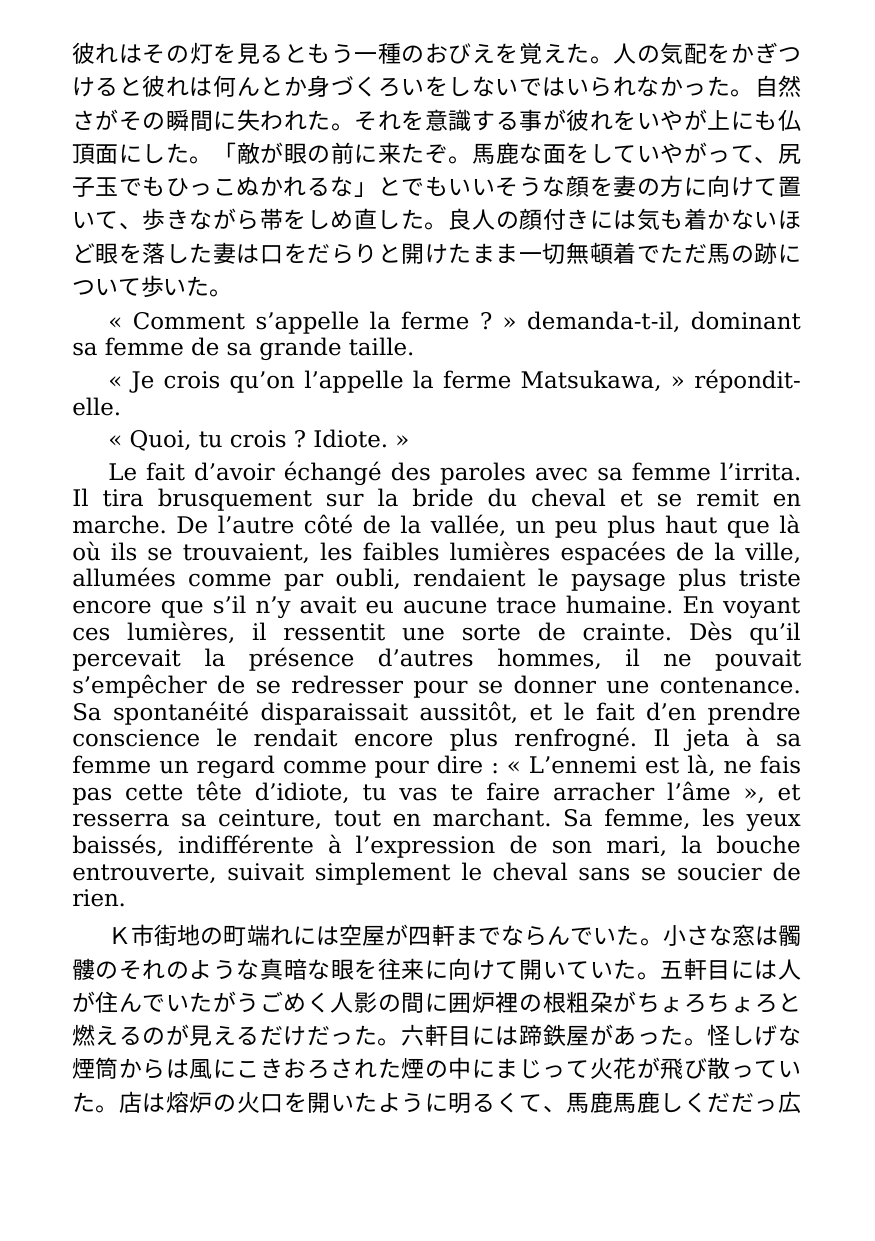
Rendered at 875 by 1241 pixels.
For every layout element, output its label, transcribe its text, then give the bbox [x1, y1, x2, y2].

text 彼れはその灯を見るともう一種のおびえを覚えた。人の気配をかぎつけると彼れは何んとか身づくろいをしないではいられなかった。自然さがその瞬間に失われた。それを意識する事が彼れをいやが上にも仏頂面にした。「敵が眼の前に来たぞ。馬鹿な面をしていやがって、尻子玉でもひっこぬかれるな」とでもいいそうな顔を妻の方に向けて置いて、歩きながら帯をしめ直した。良人の顔付きには気も着かないほど眼を落した妻は口をだらりと開けたまま一切無頓着でただ馬の跡について歩いた。 [72, 36, 802, 302]
text « Comment s’appelle la ferme ? » demanda-t-il, dominant sa femme de sa grande taille. [72, 308, 802, 361]
text Ｋ市街地の町端れには空屋が四軒までならんでいた。小さな窓は髑髏のそれのような真暗な眼を往来に向けて開いていた。五軒目には人が住んでいたがうごめく人影の間に囲炉裡の根粗朶がちょろちょろと燃えるのが見えるだけだった。六軒目には蹄鉄屋があった。怪しげな煙筒からは風にこきおろされた煙の中にまじって火花が飛び散っていた。店は熔炉の火口を開いたように明るくて、馬鹿馬鹿しくだだっ広 [72, 918, 802, 1118]
text « Je crois qu’on l’appelle la ferme Matsukawa, » répondit-elle. [72, 367, 802, 420]
text « Quoi, tu crois ? Idiote. » [72, 426, 802, 453]
text Le fait d’avoir échangé des paroles avec sa femme l’irrita. Il tira brusquement sur la bride du cheval et se remit en marche. De l’autre côté de la vallée, un peu plus haut que là où ils se trouvaient, les faibles lumières espacées de la ville, allumées comme par oubli, rendaient le paysage plus triste encore que s’il n’y avait eu aucune trace humaine. En voyant ces lumières, il ressentit une sorte de crainte. Dès qu’il percevait la présence d’autres hommes, il ne pouvait s’empêcher de se redresser pour se donner une contenance. Sa spontanéité disparaissait aussitôt, et le fait d’en prendre conscience le rendait encore plus renfrogné. Il jeta à sa femme un regard comme pour dire : « L’ennemi est là, ne fais pas cette tête d’idiote, tu vas te faire arracher l’âme », et resserra sa ceinture, tout en marchant. Sa femme, les yeux baissés, indifférente à l’expression de son mari, la bouche entrouverte, suivait simplement le cheval sans se soucier de rien. [72, 459, 802, 912]
